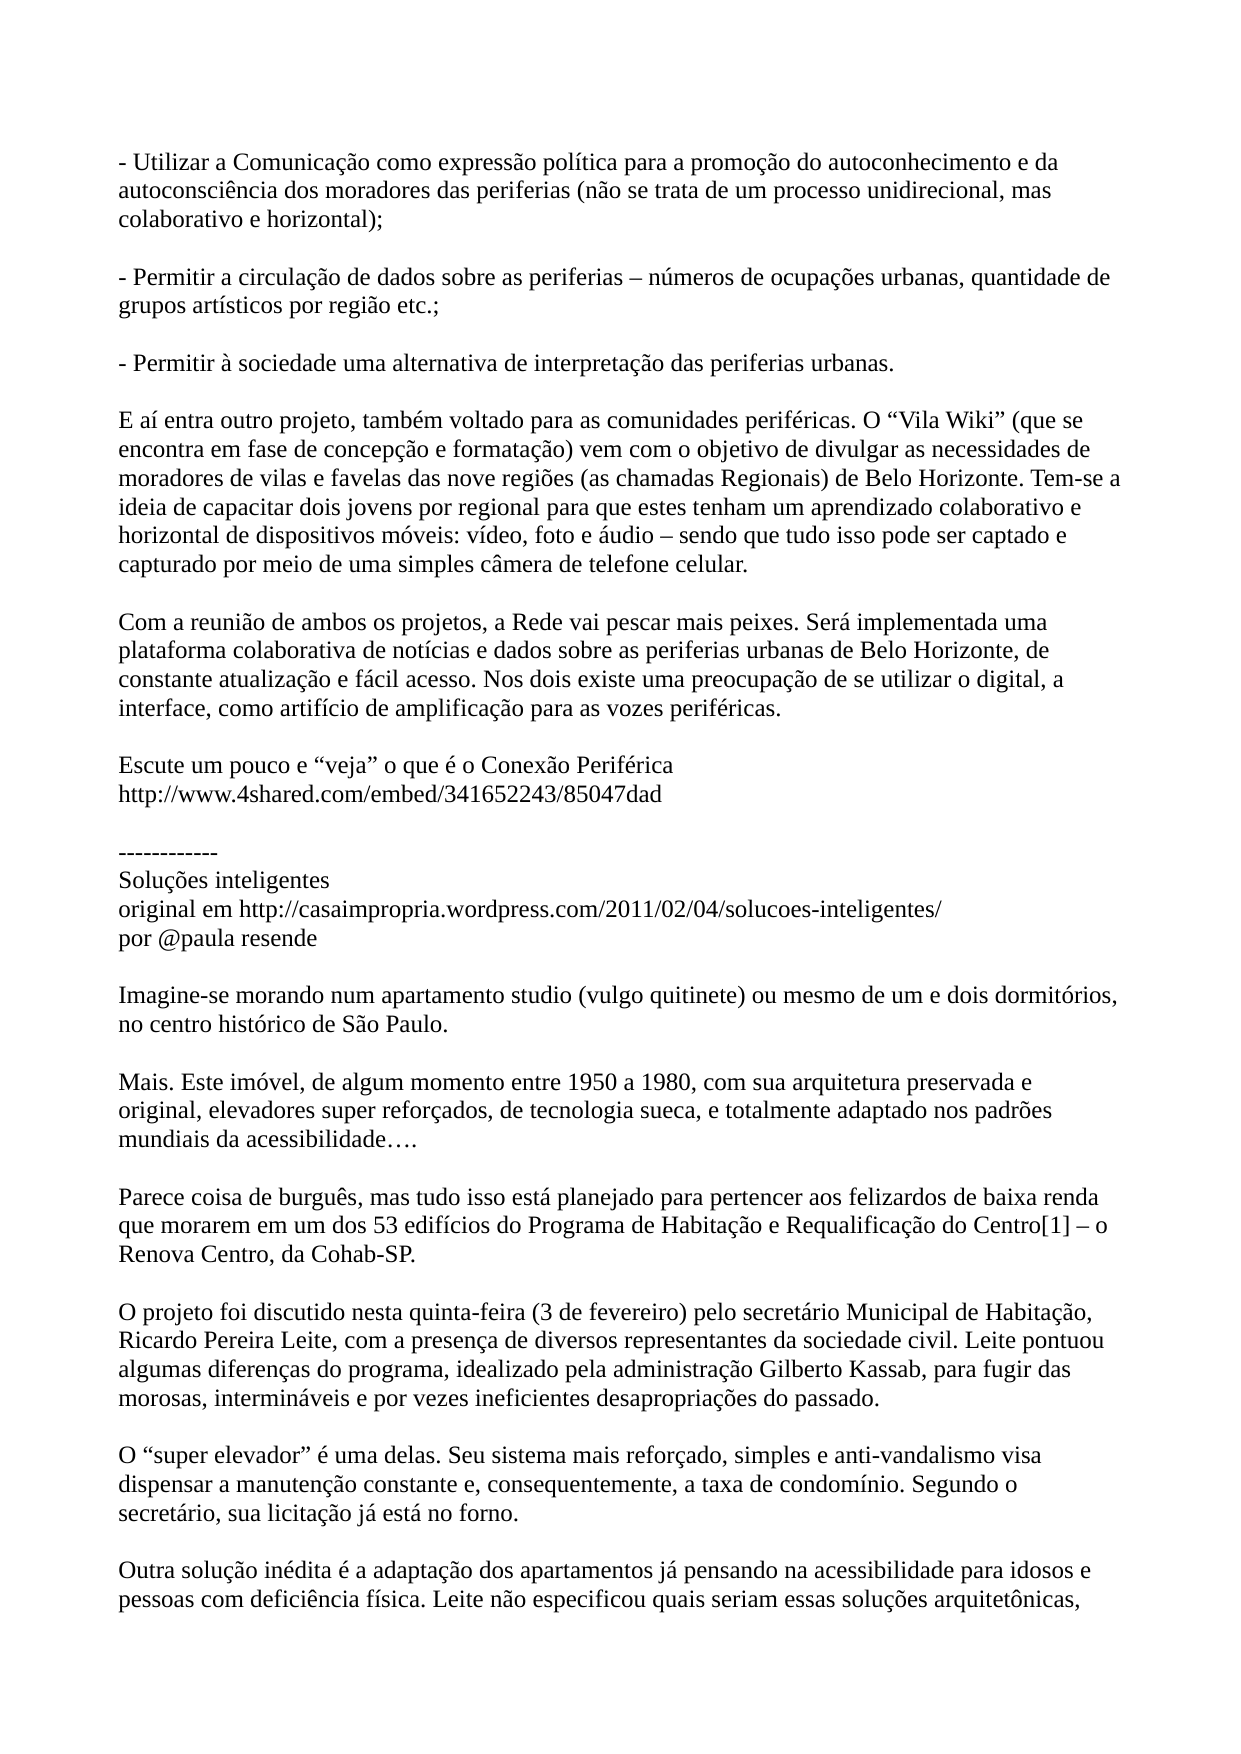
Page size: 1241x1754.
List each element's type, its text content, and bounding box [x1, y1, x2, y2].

text Escute um pouco e “veja” o que é o Conexão Periférica http://www.4shared.com/embed/341652243/85047dad [118, 751, 1122, 808]
text Com a reunião de ambos os projetos, a Rede vai pescar mais peixes. Será implementada uma plataforma colaborativa de notícias e dados sobre as periferias urbanas de Belo Horizonte, de constante atualização e fácil acesso. Nos dois existe uma preocupação de se utilizar o digital, a interface, como artifício de amplificação para as vozes periféricas. [118, 607, 1122, 722]
text ------------ [118, 837, 1122, 866]
text - Permitir à sociedade uma alternativa de interpretação das periferias urbanas. [118, 348, 1122, 377]
text E aí entra outro projeto, também voltado para as comunidades periféricas. O “Vila Wiki” (que se encontra em fase de concepção e formatação) vem com o objetivo de divulgar as necessidades de moradores de vilas e favelas das nove regiões (as chamadas Regionais) de Belo Horizonte. Tem-se a ideia de capacitar dois jovens por regional para que estes tenham um aprendizado colaborativo e horizontal de dispositivos móveis: vídeo, foto e áudio – sendo que tudo isso pode ser captado e capturado por meio de uma simples câmera de telefone celular. [118, 406, 1122, 578]
text Mais. Este imóvel, de algum momento entre 1950 a 1980, com sua arquitetura preservada e original, elevadores super reforçados, de tecnologia sueca, e totalmente adaptado nos padrões mundiais da acessibilidade…. [118, 1067, 1122, 1153]
text por @paula resende [118, 923, 1122, 952]
text O “super elevador” é uma delas. Seu sistema mais reforçado, simples e anti-vandalismo visa dispensar a manutenção constante e, consequentemente, a taxa de condomínio. Segundo o secretário, sua licitação já está no forno. [118, 1441, 1122, 1527]
text O projeto foi discutido nesta quinta-feira (3 de fevereiro) pelo secretário Municipal de Habitação, Ricardo Pereira Leite, com a presença de diversos representantes da sociedade civil. Leite pontuou algumas diferenças do programa, idealizado pela administração Gilberto Kassab, para fugir das morosas, intermináveis e por vezes ineficientes desapropriações do passado. [118, 1297, 1122, 1412]
text Imagine-se morando num apartamento studio (vulgo quitinete) ou mesmo de um e dois dormitórios, no centro histórico de São Paulo. [118, 981, 1122, 1038]
text original em http://casaimpropria.wordpress.com/2011/02/04/solucoes-inteligentes/ [118, 894, 1122, 923]
text Soluções inteligentes [118, 866, 1122, 894]
text - Utilizar a Comunicação como expressão política para a promoção do autoconhecimento e da autoconsciência dos moradores das periferias (não se trata de um processo unidirecional, mas colaborativo e horizontal); [118, 147, 1122, 233]
text Outra solução inédita é a adaptação dos apartamentos já pensando na acessibilidade para idosos e pessoas com deficiência física. Leite não especificou quais seriam essas soluções arquitetônicas, [118, 1556, 1122, 1613]
text Parece coisa de burguês, mas tudo isso está planejado para pertencer aos felizardos de baixa renda que morarem em um dos 53 edifícios do Programa de Habitação e Requalificação do Centro[1] – o Renova Centro, da Cohab-SP. [118, 1182, 1122, 1268]
text - Permitir a circulação de dados sobre as periferias – números de ocupações urbanas, quantidade de grupos artísticos por região etc.; [118, 262, 1122, 319]
